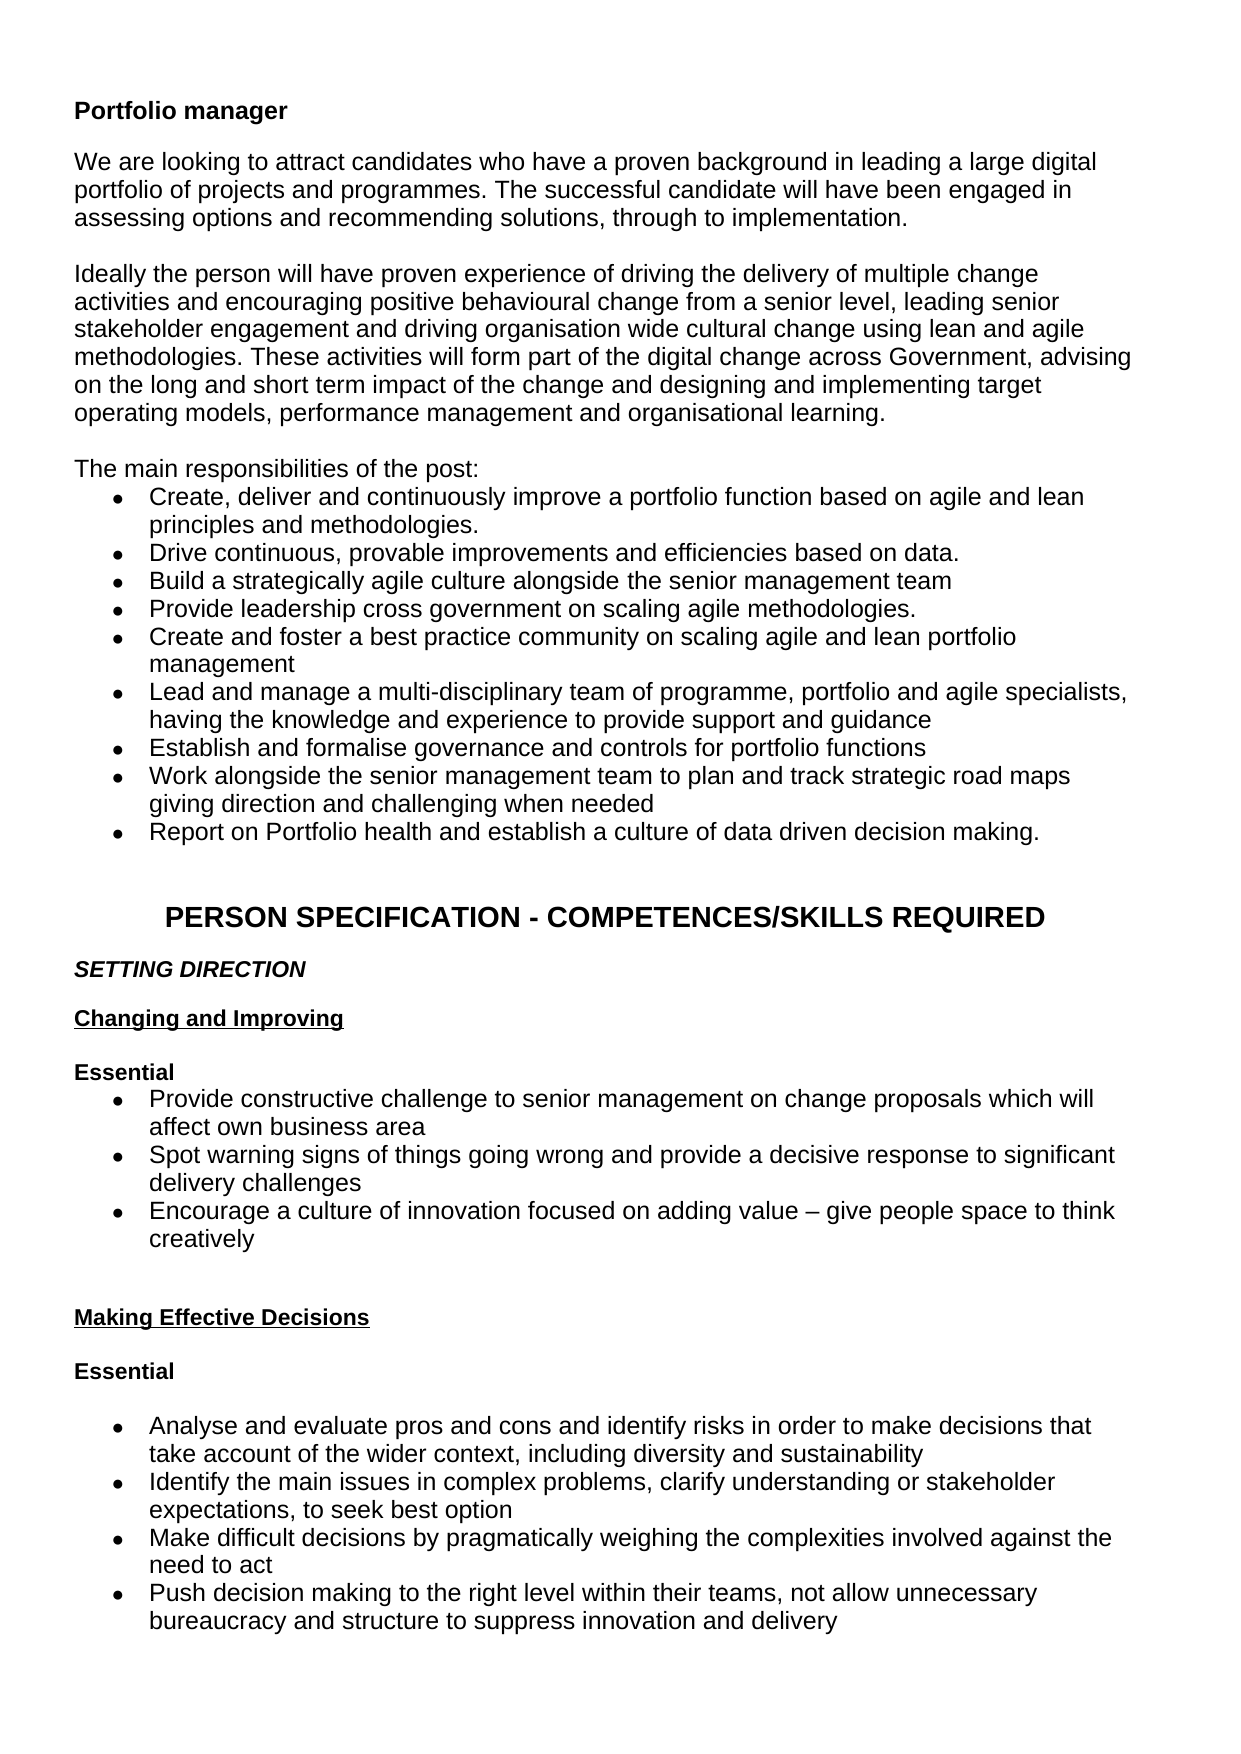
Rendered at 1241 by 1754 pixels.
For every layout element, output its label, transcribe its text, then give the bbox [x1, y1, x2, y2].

text Essential [74, 1358, 1137, 1384]
list Work alongside the senior management team to plan and track strategic road maps giving direction and challenging when needed [111, 762, 1137, 818]
text SETTING DIRECTION [74, 957, 1137, 1006]
list Create, deliver and continuously improve a portfolio function based on agile and lean principles and methodologies. [111, 483, 1137, 538]
text Changing and Improving [74, 1006, 1137, 1031]
list Encourage a culture of innovation focused on adding value – give people space to think creatively [111, 1196, 1137, 1252]
text The main responsibilities of the post: [74, 427, 1137, 483]
list Provide constructive challenge to senior management on change proposals which will affect own business area [111, 1085, 1137, 1141]
text We are looking to attract candidates who have a proven background in leading a large digital portfolio of projects and programmes. The successful candidate will have been engaged in assessing options and recommending solutions, through to implementation. [74, 148, 1137, 231]
list Create and foster a best practice community on scaling agile and lean portfolio management [111, 622, 1137, 678]
list Build a strategically agile culture alongside the senior management team [111, 566, 1137, 594]
text Portfolio manager [74, 97, 1137, 125]
list Identify the main issues in complex problems, clarify understanding or stakeholder expectations, to seek best option [111, 1467, 1137, 1523]
list Establish and formalise governance and controls for portfolio functions [111, 734, 1137, 762]
list Analyse and evaluate pros and cons and identify risks in order to make decisions that take account of the wider context, including diversity and sustainability [111, 1412, 1137, 1467]
list Spot warning signs of things going wrong and provide a decisive response to significant delivery challenges [111, 1141, 1137, 1196]
subtitle PERSON SPECIFICATION - COMPETENCES/SKILLS REQUIRED [74, 901, 1137, 934]
text Making Effective Decisions [74, 1305, 1137, 1331]
text Essential [74, 1059, 1137, 1085]
list Make difficult decisions by pragmatically weighing the complexities involved against the need to act [111, 1523, 1137, 1579]
list Push decision making to the right level within their teams, not allow unnecessary bureaucracy and structure to suppress innovation and delivery [111, 1579, 1137, 1635]
text Ideally the person will have proven experience of driving the delivery of multiple change activities and encouraging positive behavioural change from a senior level, leading senior stakeholder engagement and driving organisation wide cultural change using lean and agile methodologies. These activities will form part of the digital change across Government, advising on the long and short term impact of the change and designing and implementing target operating models, performance management and organisational learning. [74, 231, 1137, 427]
list Lead and manage a multi-disciplinary team of programme, portfolio and agile specialists, having the knowledge and experience to provide support and guidance [111, 678, 1137, 734]
list Provide leadership cross government on scaling agile methodologies. [111, 594, 1137, 622]
list Report on Portfolio health and establish a culture of data driven decision making. [111, 818, 1137, 846]
list Drive continuous, provable improvements and efficiencies based on data. [111, 538, 1137, 566]
